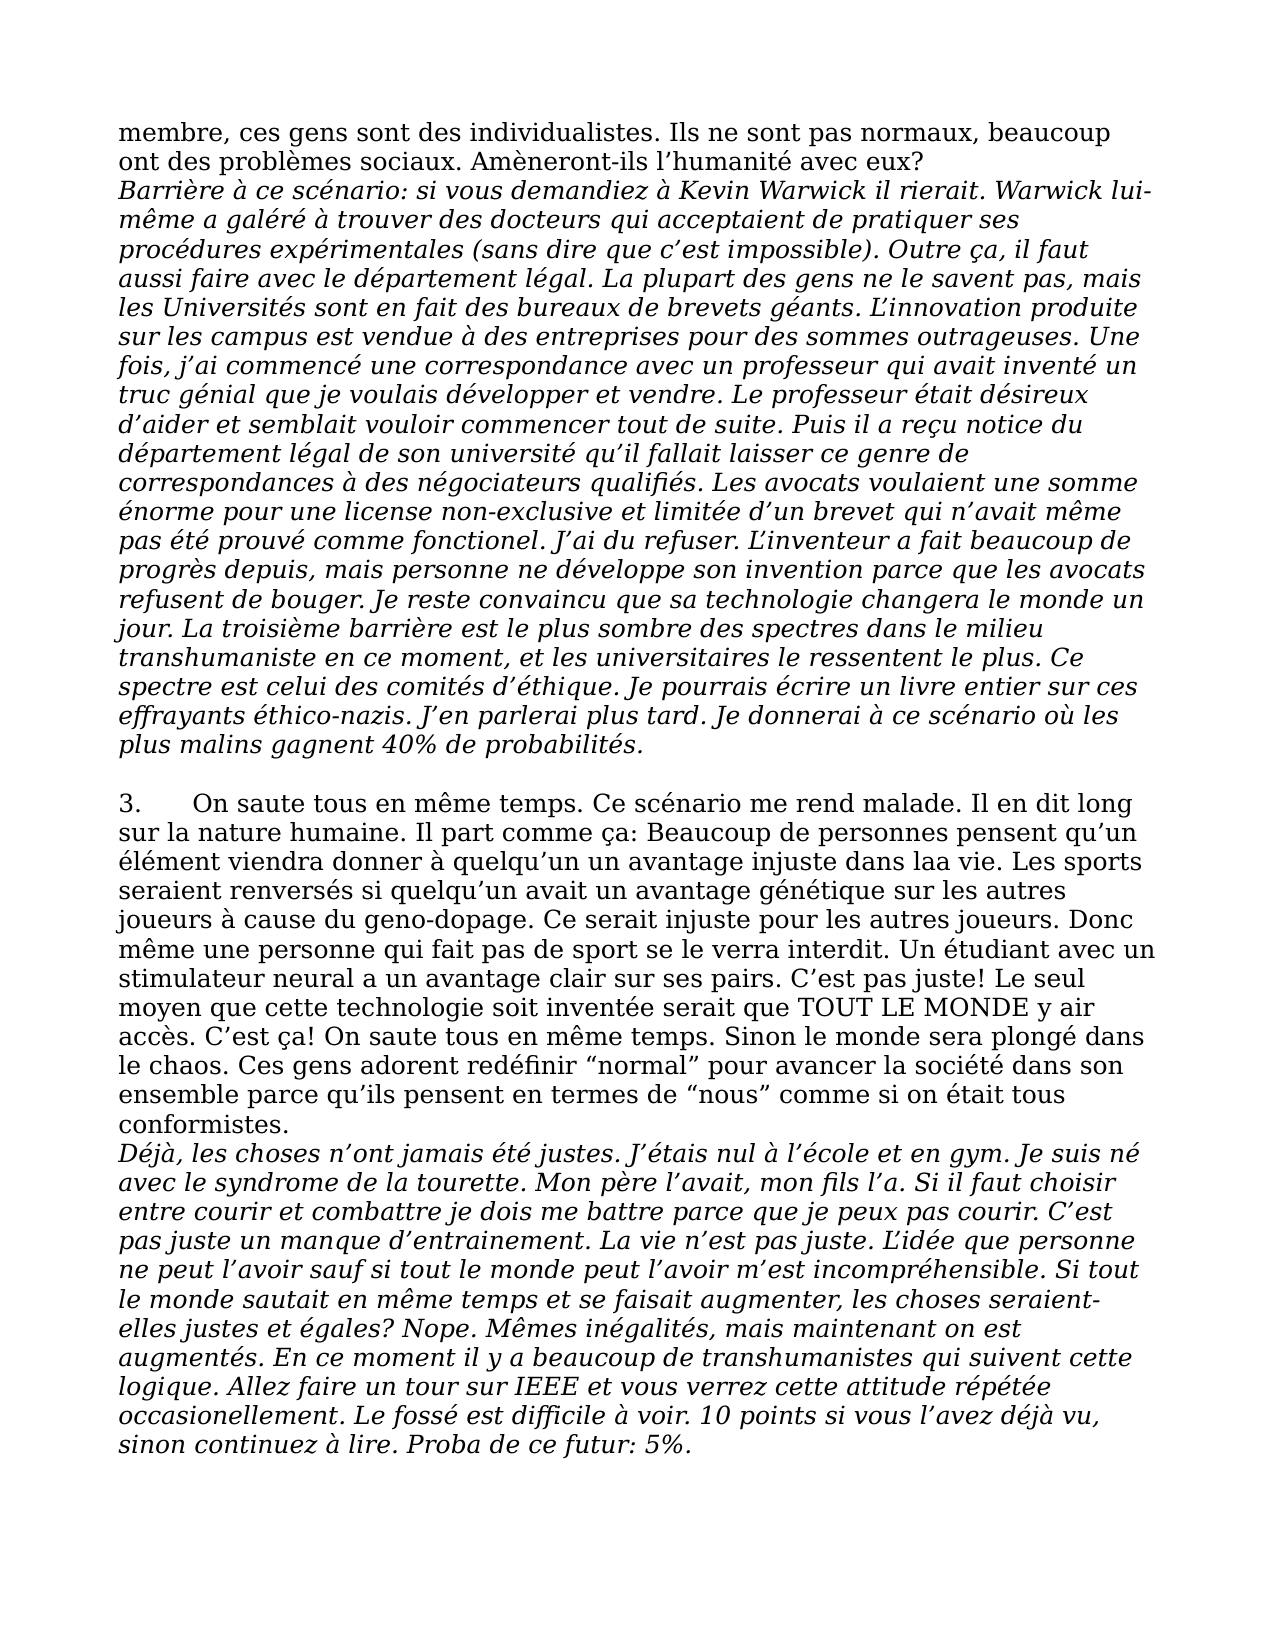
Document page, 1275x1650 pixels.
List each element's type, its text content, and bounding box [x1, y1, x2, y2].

text Déjà, les choses n’ont jamais été justes. J’étais nul à l’école et en gym. Je suis né avec le syndrome de la tourette. Mon père l’avait, mon fils l’a. Si il faut choisir entre courir et combattre je dois me battre parce que je peux pas courir. C’est pas juste un manque d’entrainement. La vie n’est pas juste. L’idée que personne ne peut l’avoir sauf si tout le monde peut l’avoir m’est incompréhensible. Si tout le monde sautait en même temps et se faisait augmenter, les choses seraient-elles justes et égales? Nope. Mêmes inégalités, mais maintenant on est augmentés. En ce moment il y a beaucoup de transhumanistes qui suivent cette logique. Allez faire un tour sur IEEE et vous verrez cette attitude répétée occasionellement. Le fossé est difficile à voir. 10 points si vous l’avez déjà vu, sinon continuez à lire. Proba de ce futur: 5%. [118, 1139, 1157, 1460]
text Barrière à ce scénario: si vous demandiez à Kevin Warwick il rierait. Warwick lui-même a galéré à trouver des docteurs qui acceptaient de pratiquer ses procédures expérimentales (sans dire que c’est impossible). Outre ça, il faut aussi faire avec le département légal. La plupart des gens ne le savent pas, mais les Universités sont en fait des bureaux de brevets géants. L’innovation produite sur les campus est vendue à des entreprises pour des sommes outrageuses. Une fois, j’ai commencé une correspondance avec un professeur qui avait inventé un truc génial que je voulais développer et vendre. Le professeur était désireux d’aider et semblait vouloir commencer tout de suite. Puis il a reçu notice du département légal de son université qu’il fallait laisser ce genre de correspondances à des négociateurs qualifiés. Les avocats voulaient une somme énorme pour une license non-exclusive et limitée d’un brevet qui n’avait même pas été prouvé comme fonctionel. J’ai du refuser. L’inventeur a fait beaucoup de progrès depuis, mais personne ne développe son invention parce que les avocats refusent de bouger. Je reste convaincu que sa technologie changera le monde un jour. La troisième barrière est le plus sombre des spectres dans le milieu transhumaniste en ce moment, et les universitaires le ressentent le plus. Ce spectre est celui des comités d’éthique. Je pourrais écrire un livre entier sur ces effrayants éthico-nazis. J’en parlerai plus tard. Je donnerai à ce scénario où les plus malins gagnent 40% de probabilités. [118, 176, 1157, 760]
text 3. On saute tous en même temps. Ce scénario me rend malade. Il en dit long sur la nature humaine. Il part comme ça: Beaucoup de personnes pensent qu’un élément viendra donner à quelqu’un un avantage injuste dans laa vie. Les sports seraient renversés si quelqu’un avait un avantage génétique sur les autres joueurs à cause du geno-dopage. Ce serait injuste pour les autres joueurs. Donc même une personne qui fait pas de sport se le verra interdit. Un étudiant avec un stimulateur neural a un avantage clair sur ses pairs. C’est pas juste! Le seul moyen que cette technologie soit inventée serait que TOUT LE MONDE y air accès. C’est ça! On saute tous en même temps. Sinon le monde sera plongé dans le chaos. Ces gens adorent redéfinir “normal” pour avancer la société dans son ensemble parce qu’ils pensent en termes de “nous” comme si on était tous conformistes. [118, 789, 1157, 1139]
text membre, ces gens sont des individualistes. Ils ne sont pas normaux, beaucoup ont des problèmes sociaux. Amèneront-ils l’humanité avec eux? [118, 118, 1157, 176]
